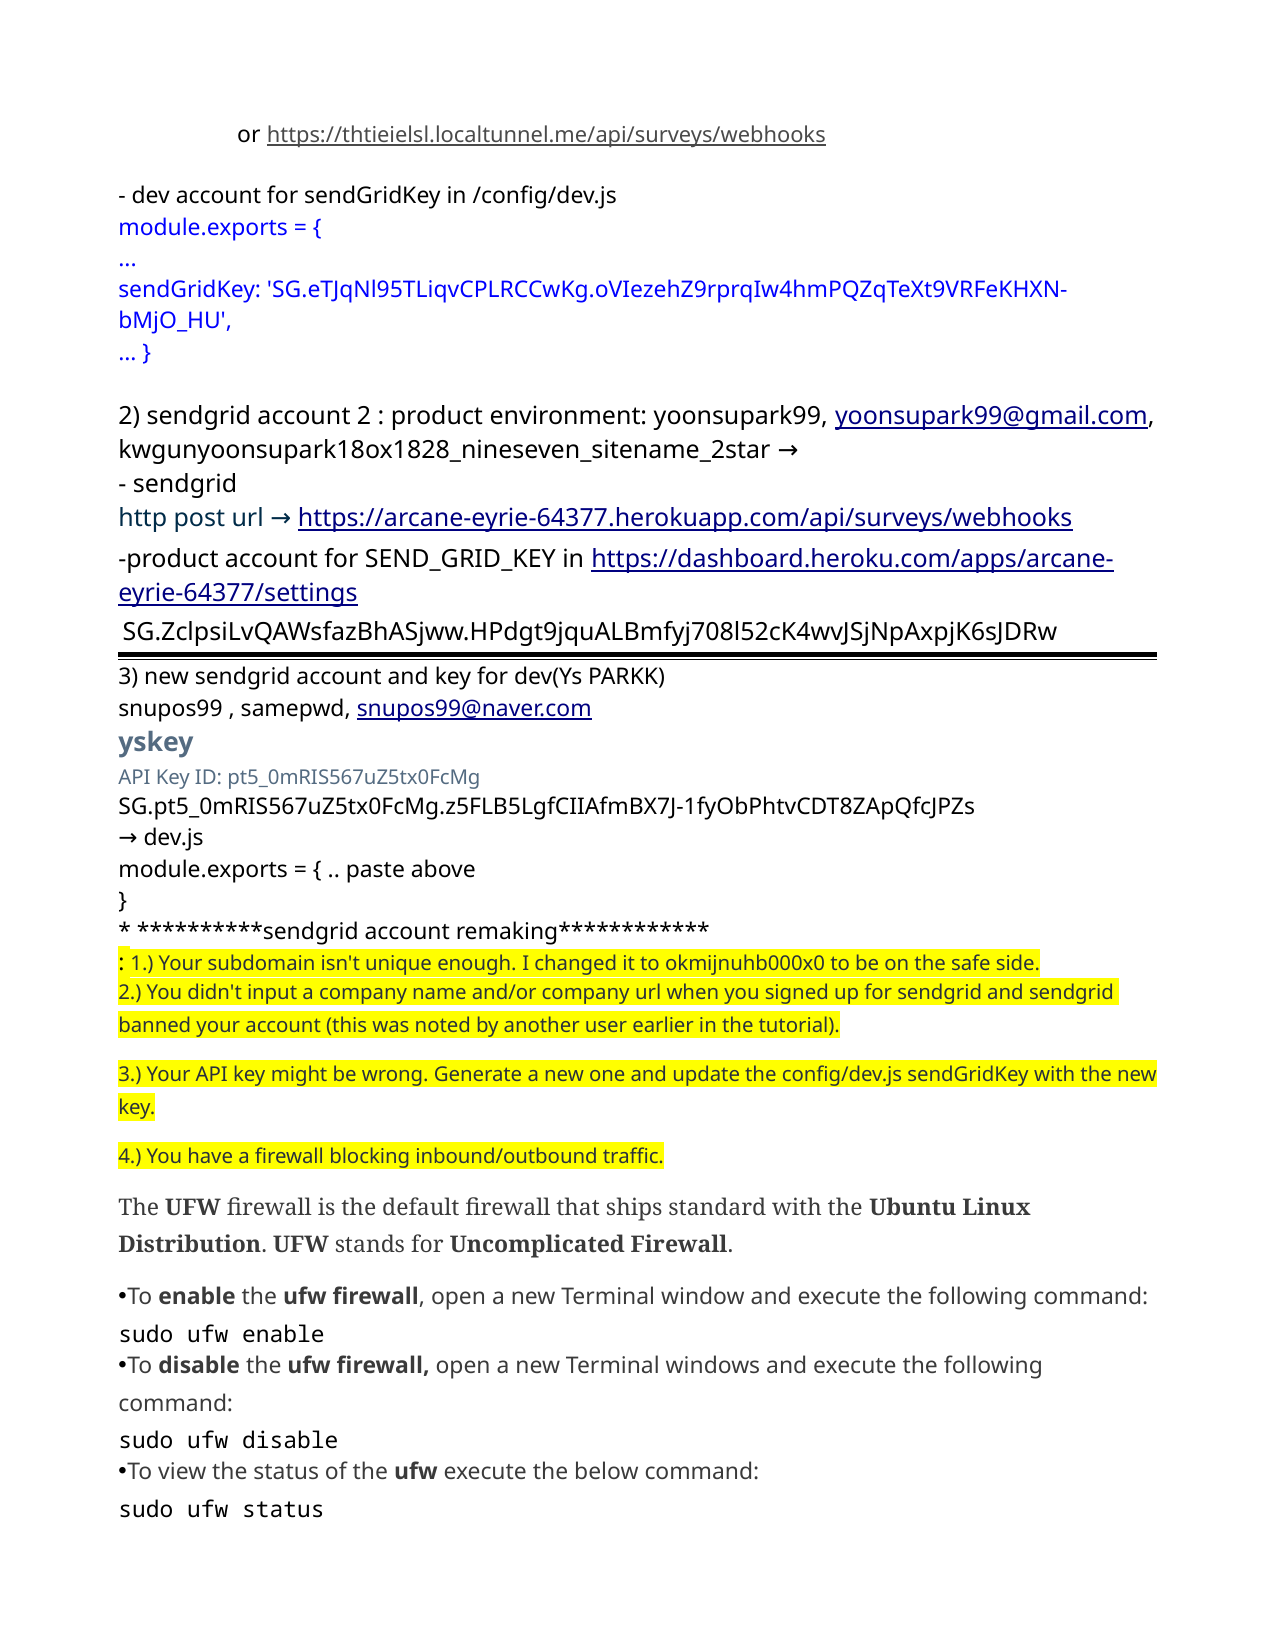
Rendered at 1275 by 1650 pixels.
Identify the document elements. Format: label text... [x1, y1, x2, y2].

text - dev account for sendGridKey in /config/dev.js [118, 179, 1157, 210]
text } [118, 884, 1157, 915]
list To view the status of the ufw execute the below command: [118, 1455, 1157, 1486]
text … } [118, 335, 1157, 367]
text yskey [118, 723, 1157, 759]
text 3.) Your API key might be wrong. Generate a new one and update the config/dev.js sendGridKey with the new key. [118, 1060, 1157, 1121]
text 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 [118, 790, 1157, 821]
list sudo ufw enable [118, 1318, 1157, 1349]
text sendGridKey: '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', [118, 273, 1157, 335]
list sudo ufw status [118, 1493, 1157, 1524]
list To disable the ufw firewall, open a new Terminal windows and execute the following command: [118, 1349, 1157, 1418]
text or https://thtieielsl.localtunnel.me/api/surveys/webhooks [118, 118, 1157, 149]
list To enable the ufw firewall, open a new Terminal window and execute the following command: [118, 1280, 1157, 1311]
text - sendgrid [118, 466, 1157, 500]
text module.exports = { .. paste above [118, 853, 1157, 884]
text 3) new sendgrid account and key for dev(Ys PARKK) snupos99 , samepwd, snupos99@naver.com [118, 660, 1157, 723]
text module.exports = { [118, 210, 1157, 242]
text * **********sendgrid account remaking************ [118, 915, 1157, 946]
text 2.) You didn't input a company name and/or company url when you signed up for sendgrid and sendgrid banned your account (this was noted by another user earlier in the tutorial). [118, 978, 1157, 1038]
text API Key ID: pt5_0mRIS567uZ5tx0FcMg [118, 759, 1157, 790]
text http post url → https://arcane-eyrie-64377.herokuapp.com/api/surveys/webhooks [118, 500, 1157, 534]
text -product account for SEND_GRID_KEY in https://dashboard.heroku.com/apps/arcane-eyrie-64377/settings [118, 541, 1157, 609]
text 2) sendgrid account 2 : product environment: yoonsupark99, yoonsupark99@gmail.com, kwgunyoonsupark18ox1828_nineseven_sitename_2star → [118, 398, 1157, 466]
text 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 [118, 609, 1157, 652]
text : 1.) Your subdomain isn't unique enough. I changed it to okmijnuhb000x0 to be on the safe side. [118, 946, 1157, 978]
list sudo ufw disable [118, 1424, 1157, 1455]
text → dev.js [118, 821, 1157, 853]
text 4.) You have a firewall blocking inbound/outbound traffic. [118, 1142, 1157, 1169]
text ... [118, 242, 1157, 273]
text The UFW firewall is the default firewall that ships standard with the Ubuntu Linux Distribution. UFW stands for Uncomplicated Firewall. [118, 1191, 1157, 1259]
